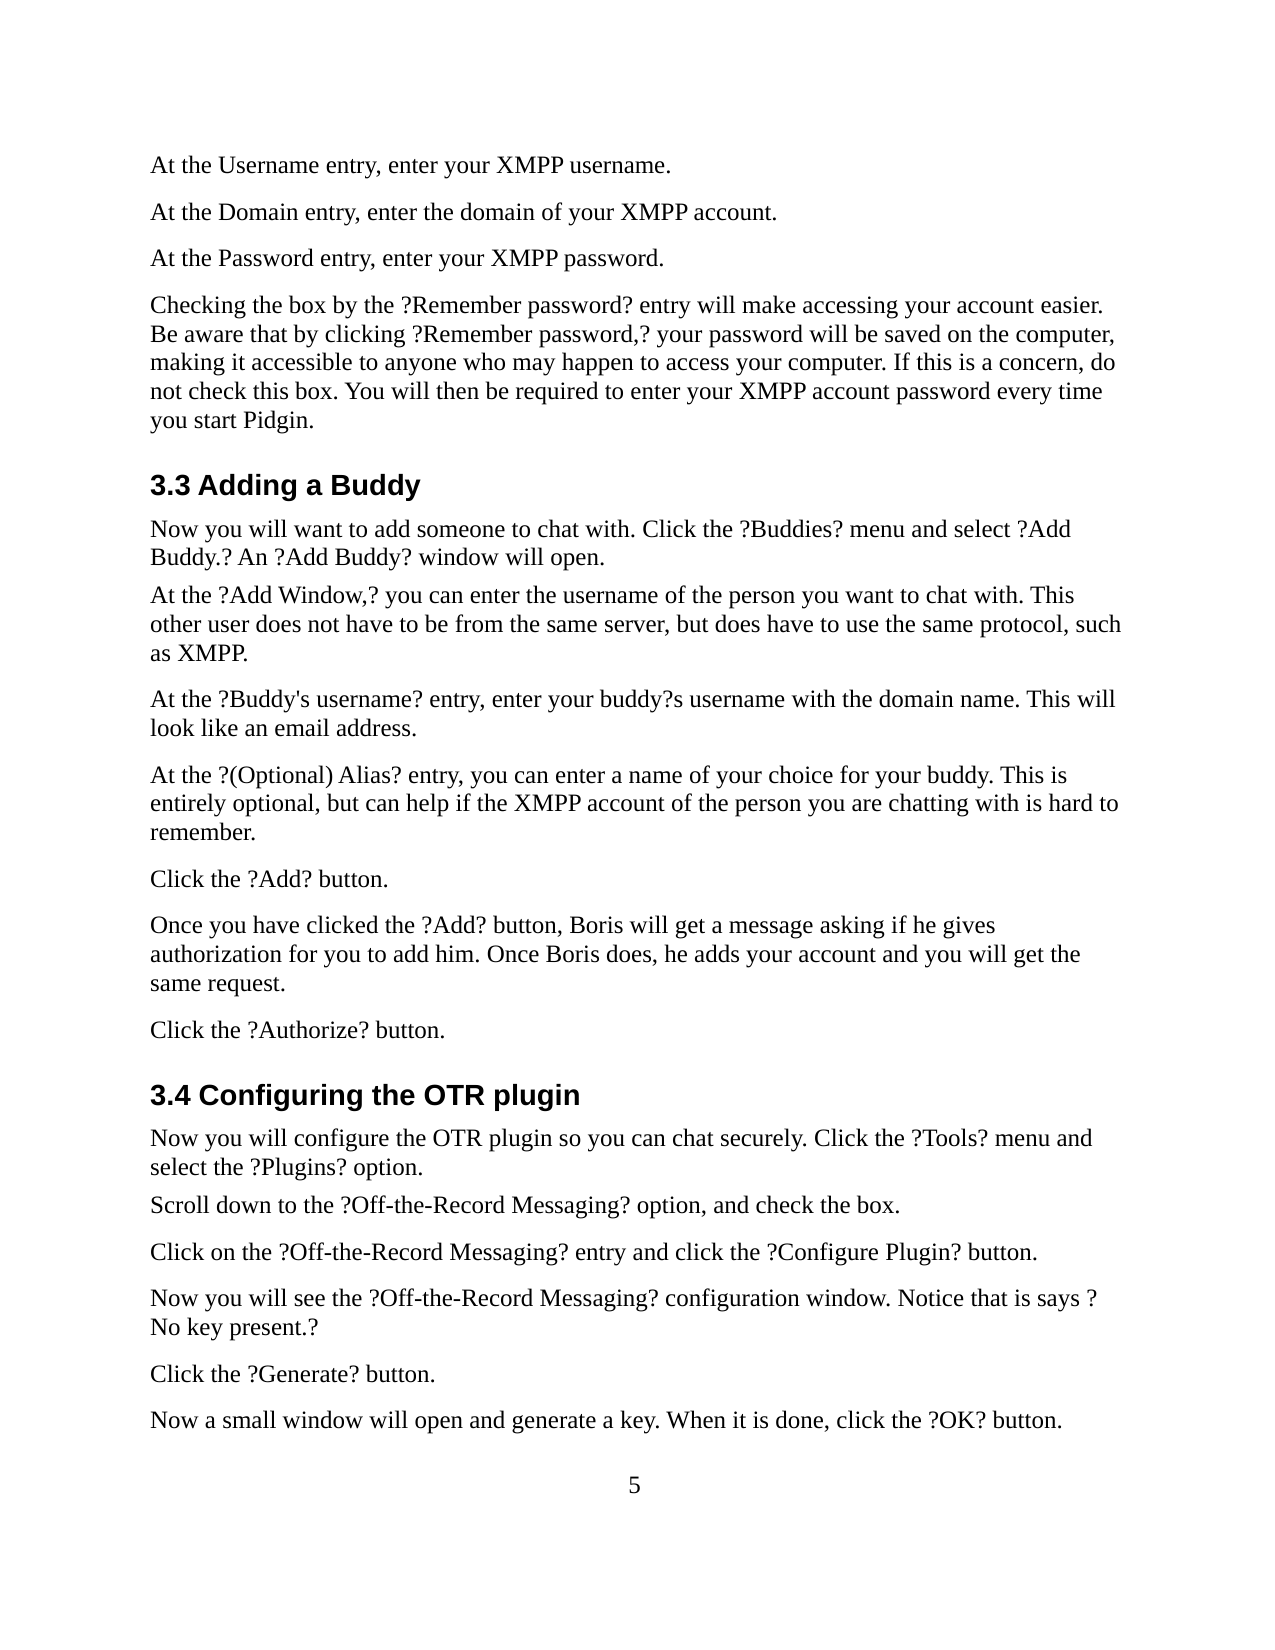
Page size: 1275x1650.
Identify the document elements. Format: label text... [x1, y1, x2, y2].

text At the Domain entry, enter the domain of your XMPP account. [150, 197, 1125, 225]
text Click the ?Authorize? button. [150, 1015, 1125, 1043]
text Now you will see the ?Off-the-Record Messaging? configuration window. Notice that is says ?No key present.? [150, 1283, 1125, 1341]
text Now a small window will open and generate a key. When it is done, click the ?OK? button. [150, 1405, 1125, 1434]
text At the Username entry, enter your XMPP username. [150, 150, 1125, 179]
text At the ?Add Window,? you can enter the username of the person you want to chat with. This other user does not have to be from the same server, but does have to use the same protocol, such as XMPP. [150, 580, 1125, 666]
text At the ?(Optional) Alias? entry, you can enter a name of your choice for your buddy. This is entirely optional, but can help if the XMPP account of the person you are chatting with is hard to remember. [150, 760, 1125, 846]
text Click the ?Add? button. [150, 864, 1125, 893]
text Once you have clicked the ?Add? button, Boris will get a message asking if he gives authorization for you to add him. Once Boris does, he adds your account and you will get the same request. [150, 911, 1125, 997]
text Now you will configure the OTR plugin so you can chat securely. Click the ?Tools? menu and select the ?Plugins? option. [150, 1123, 1125, 1181]
text At the Password entry, enter your XMPP password. [150, 243, 1125, 272]
subtitle 3.4 Configuring the OTR plugin [150, 1077, 1125, 1111]
text Click on the ?Off-the-Record Messaging? entry and click the ?Configure Plugin? button. [150, 1237, 1125, 1265]
text Now you will want to add someone to chat with. Click the ?Buddies? menu and select ?Add Buddy.? An ?Add Buddy? window will open. [150, 514, 1125, 571]
subtitle 3.3 Adding a Buddy [150, 468, 1125, 501]
text Checking the box by the ?Remember password? entry will make accessing your account easier. Be aware that by clicking ?Remember password,? your password will be saved on the computer, making it accessible to anyone who may happen to access your computer. If this is a concern, do not check this box. You will then be required to enter your XMPP account password every time you start Pidgin. [150, 290, 1125, 434]
text Click the ?Generate? button. [150, 1359, 1125, 1387]
text Scroll down to the ?Off-the-Record Messaging? option, and check the box. [150, 1190, 1125, 1219]
text At the ?Buddy's username? entry, enter your buddy?s username with the domain name. This will look like an email address. [150, 684, 1125, 742]
